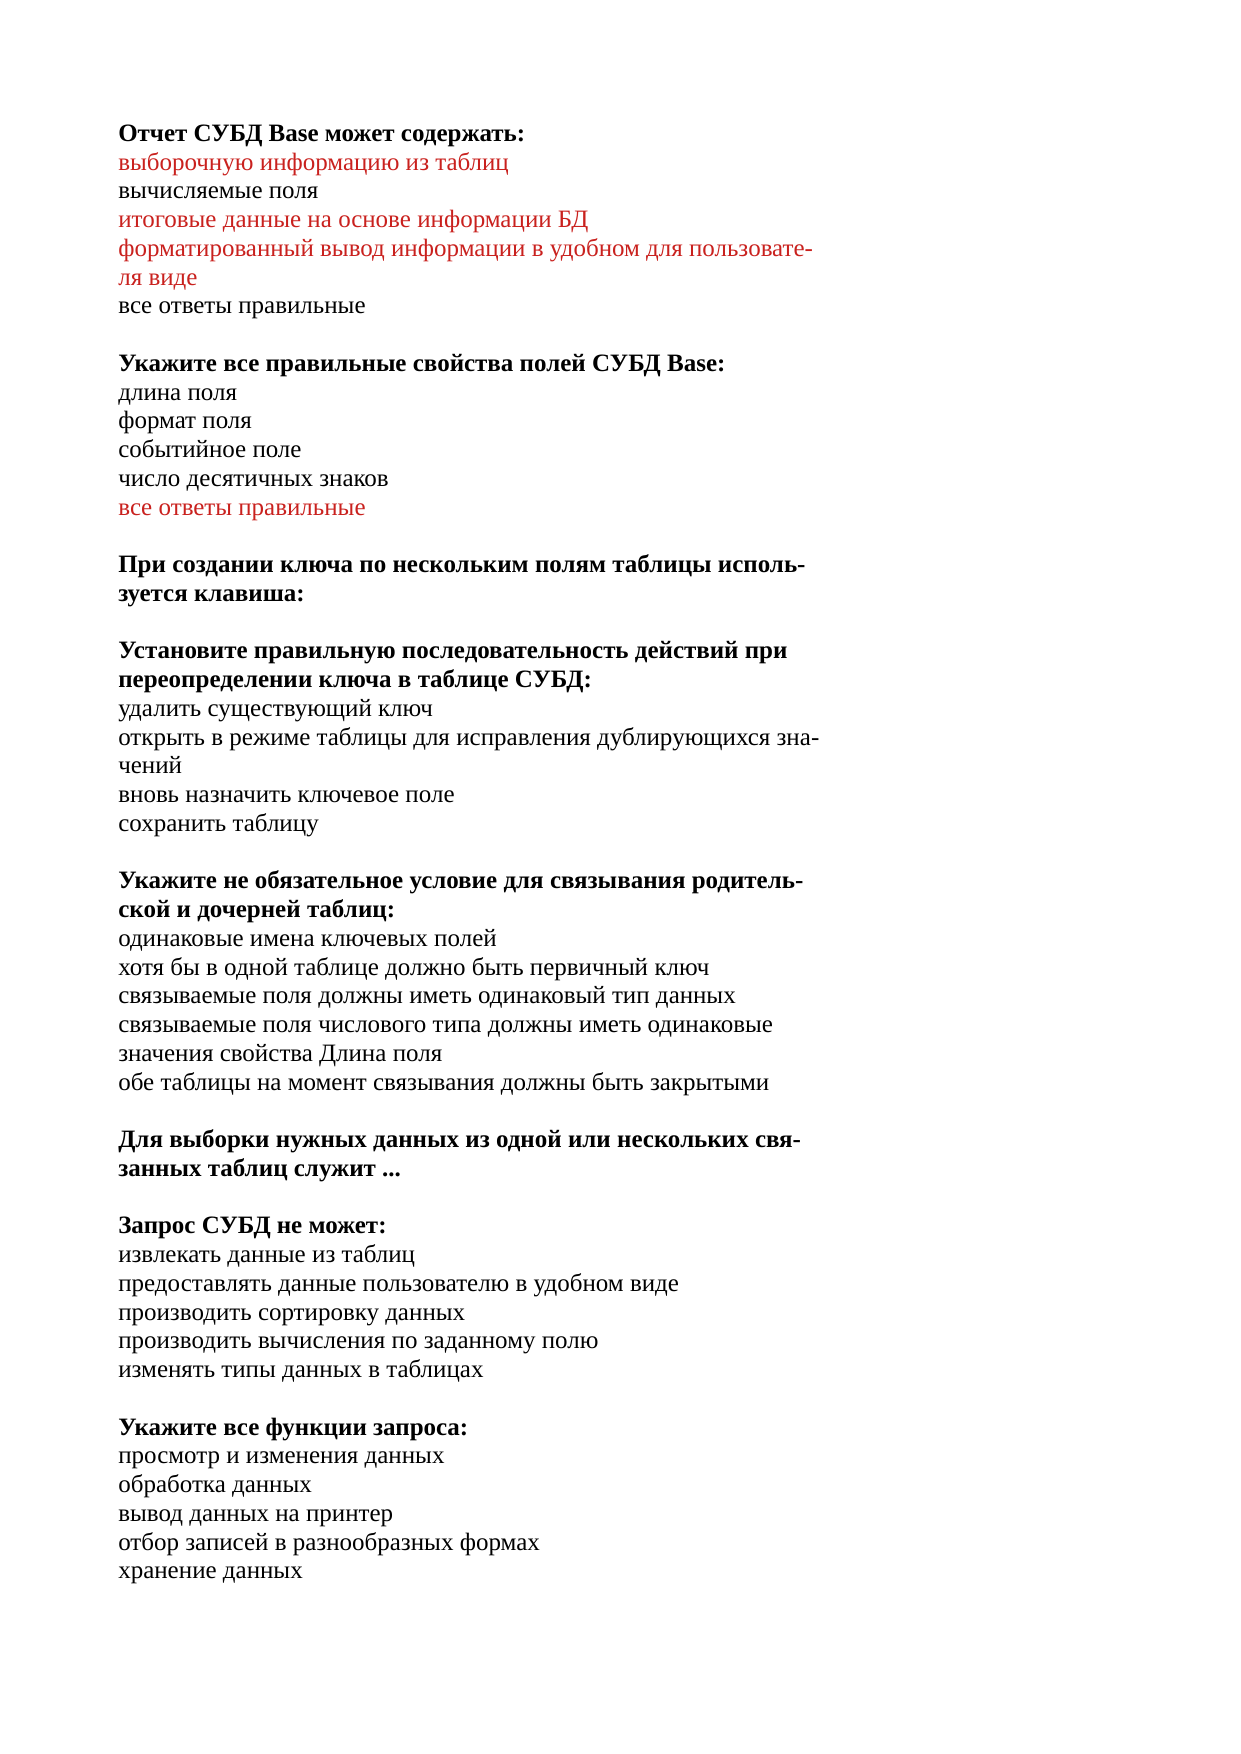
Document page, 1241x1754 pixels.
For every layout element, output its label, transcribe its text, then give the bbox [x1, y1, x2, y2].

text число десятичных знаков [118, 463, 1122, 492]
text все ответы правильные [118, 492, 1122, 521]
text обе таблицы на момент связывания должны быть закрытыми [118, 1067, 1122, 1096]
text итоговые данные на основе информации БД [118, 204, 1122, 233]
text форматированный вывод информации в удобном для пользовате- [118, 233, 1122, 262]
text Установите правильную последовательность действий при [118, 636, 1122, 664]
text переопределении ключа в таблице СУБД: [118, 664, 1122, 693]
text событийное поле [118, 434, 1122, 463]
text Запрос СУБД не может: [118, 1211, 1122, 1239]
text производить вычисления по заданному полю [118, 1326, 1122, 1354]
text длина поля [118, 377, 1122, 406]
text Для выборки нужных данных из одной или нескольких свя- [118, 1124, 1122, 1153]
text производить сортировку данных [118, 1297, 1122, 1326]
text ля виде [118, 262, 1122, 291]
text вывод данных на принтер [118, 1498, 1122, 1527]
text отбор записей в разнообразных формах [118, 1527, 1122, 1556]
text все ответы правильные [118, 291, 1122, 319]
text формат поля [118, 406, 1122, 434]
text обработка данных [118, 1469, 1122, 1498]
text извлекать данные из таблиц [118, 1239, 1122, 1268]
text хотя бы в одной таблице должно быть первичный ключ [118, 952, 1122, 981]
text одинаковые имена ключевых полей [118, 923, 1122, 952]
text хранение данных [118, 1556, 1122, 1584]
text вновь назначить ключевое поле [118, 779, 1122, 808]
text зуется клавиша: [118, 578, 1122, 607]
text изменять типы данных в таблицах [118, 1354, 1122, 1383]
text вычисляемые поля [118, 176, 1122, 204]
text чений [118, 751, 1122, 779]
text связываемые поля числового типа должны иметь одинаковые [118, 1009, 1122, 1038]
text открыть в режиме таблицы для исправления дублирующихся зна- [118, 722, 1122, 751]
text При создании ключа по нескольким полям таблицы исполь- [118, 549, 1122, 578]
text сохранить таблицу [118, 808, 1122, 837]
text связываемые поля должны иметь одинаковый тип данных [118, 981, 1122, 1009]
text предоставлять данные пользователю в удобном виде [118, 1268, 1122, 1297]
text ской и дочерней таблиц: [118, 894, 1122, 923]
text Укажите не обязательное условие для связывания родитель- [118, 866, 1122, 894]
text удалить существующий ключ [118, 693, 1122, 722]
text Укажите все функции запроса: [118, 1412, 1122, 1441]
text занных таблиц служит ... [118, 1153, 1122, 1182]
text Укажите все правильные свойства полей СУБД Base: [118, 348, 1122, 377]
text значения свойства Длина поля [118, 1038, 1122, 1067]
text просмотр и изменения данных [118, 1441, 1122, 1469]
text выборочную информацию из таблиц [118, 147, 1122, 176]
text Отчет СУБД Base может содержать: [118, 118, 1122, 147]
